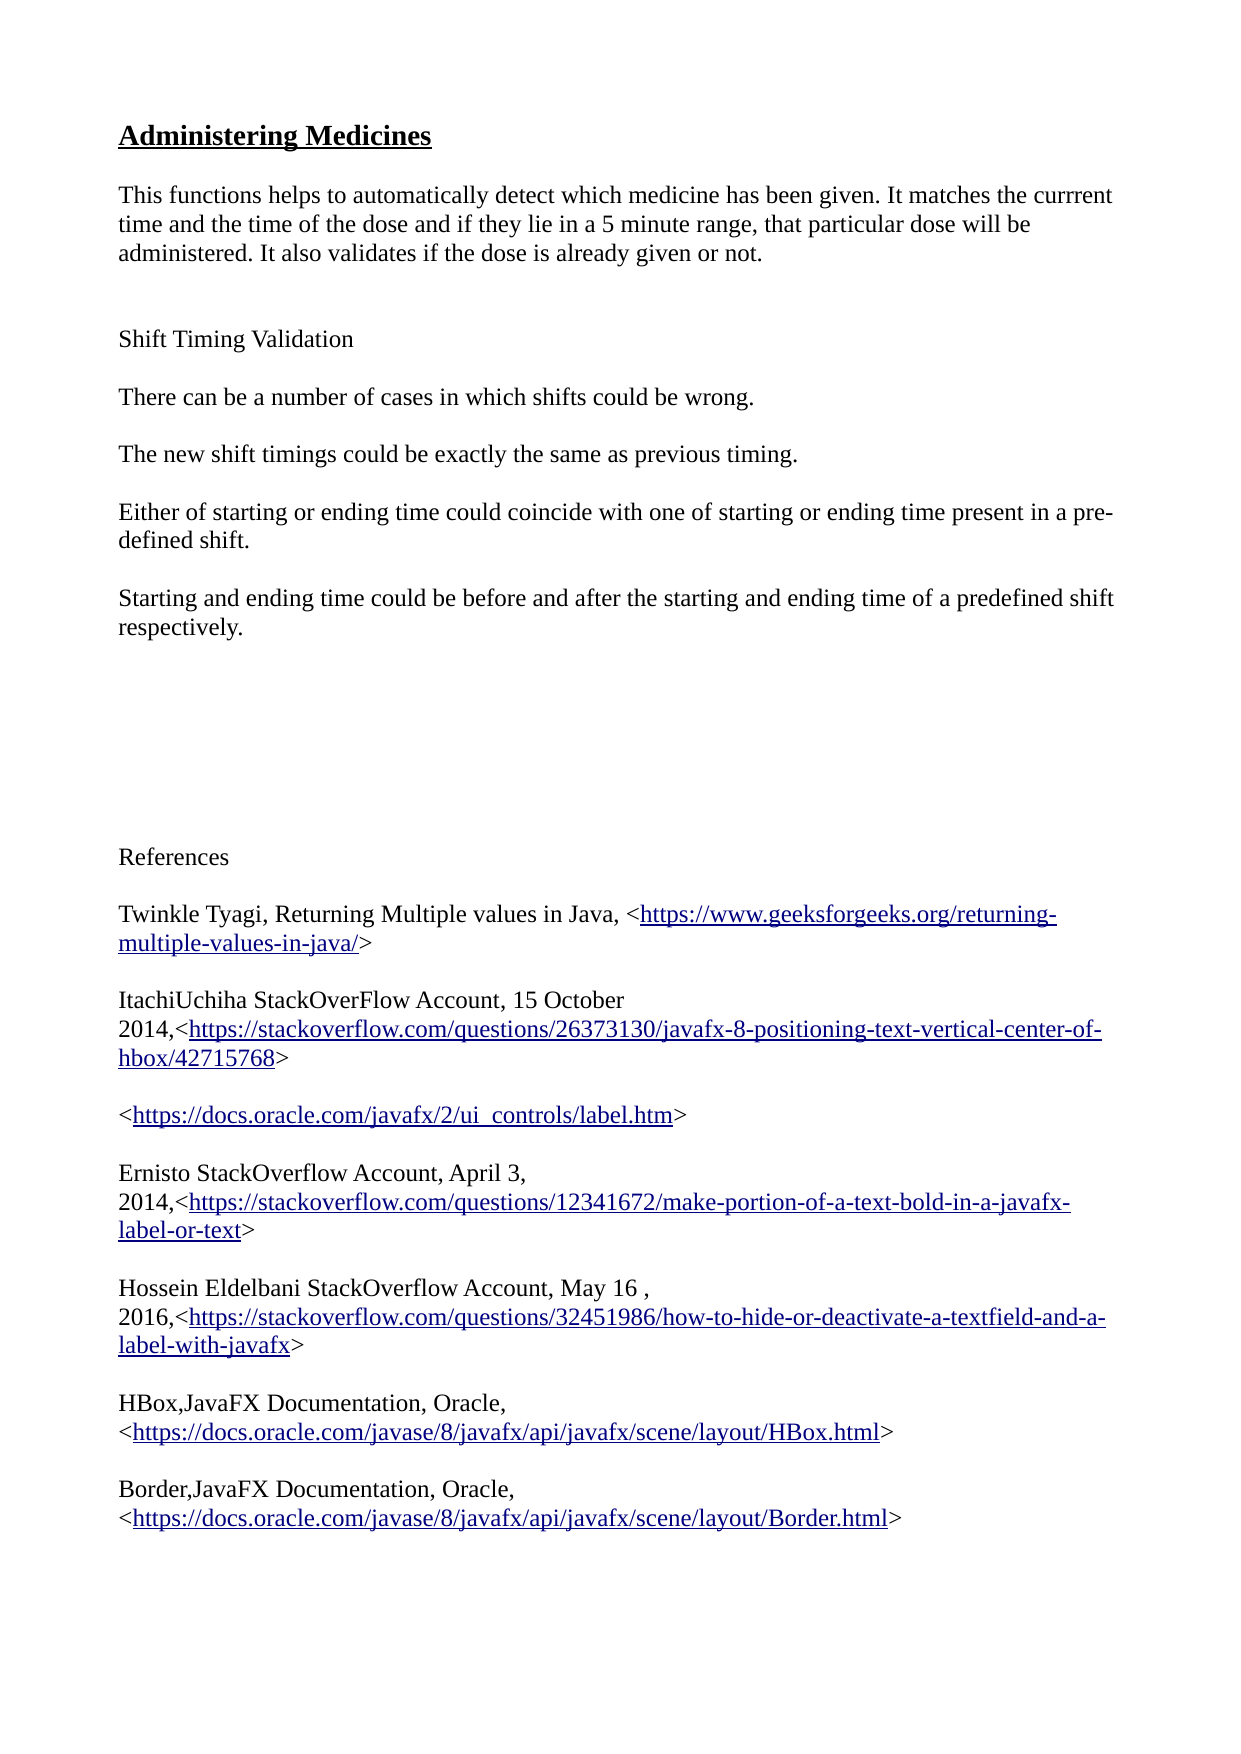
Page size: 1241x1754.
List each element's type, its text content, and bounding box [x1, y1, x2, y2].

text HBox,JavaFX Documentation, Oracle, <https://docs.oracle.com/javase/8/javafx/api/javafx/scene/layout/HBox.html> [118, 1388, 1122, 1445]
text Shift Timing Validation [118, 324, 1122, 353]
text Starting and ending time could be before and after the starting and ending time of a predefined shift respectively. [118, 583, 1122, 640]
text Border,JavaFX Documentation, Oracle, [118, 1474, 1122, 1503]
text <https://docs.oracle.com/javase/8/javafx/api/javafx/scene/layout/Border.html> [118, 1503, 1122, 1532]
text Hossein Eldelbani StackOverflow Account, May 16 , 2016,<https://stackoverflow.com/questions/32451986/how-to-hide-or-deactivate-a-textfield-and-a-label-with-javafx> [118, 1273, 1122, 1359]
text The new shift timings could be exactly the same as previous timing. [118, 439, 1122, 468]
text Administering Medicines [118, 118, 1122, 152]
text Twinkle Tyagi, Returning Multiple values in Java, <https://www.geeksforgeeks.org/returning-multiple-values-in-java/> [118, 899, 1122, 957]
text Ernisto StackOverflow Account, April 3, 2014,<https://stackoverflow.com/questions/12341672/make-portion-of-a-text-bold-in-a-javafx-label-or-text> [118, 1158, 1122, 1244]
text <https://docs.oracle.com/javafx/2/ui_controls/label.htm> [118, 1100, 1122, 1129]
text This functions helps to automatically detect which medicine has been given. It matches the currrent time and the time of the dose and if they lie in a 5 minute range, that particular dose will be administered. It also validates if the dose is already given or not. [118, 180, 1122, 267]
text Either of starting or ending time could coincide with one of starting or ending time present in a pre-defined shift. [118, 497, 1122, 554]
text References [118, 842, 1122, 870]
text There can be a number of cases in which shifts could be wrong. [118, 382, 1122, 410]
text ItachiUchiha StackOverFlow Account, 15 October 2014,<https://stackoverflow.com/questions/26373130/javafx-8-positioning-text-vertical-center-of-hbox/42715768> [118, 985, 1122, 1072]
